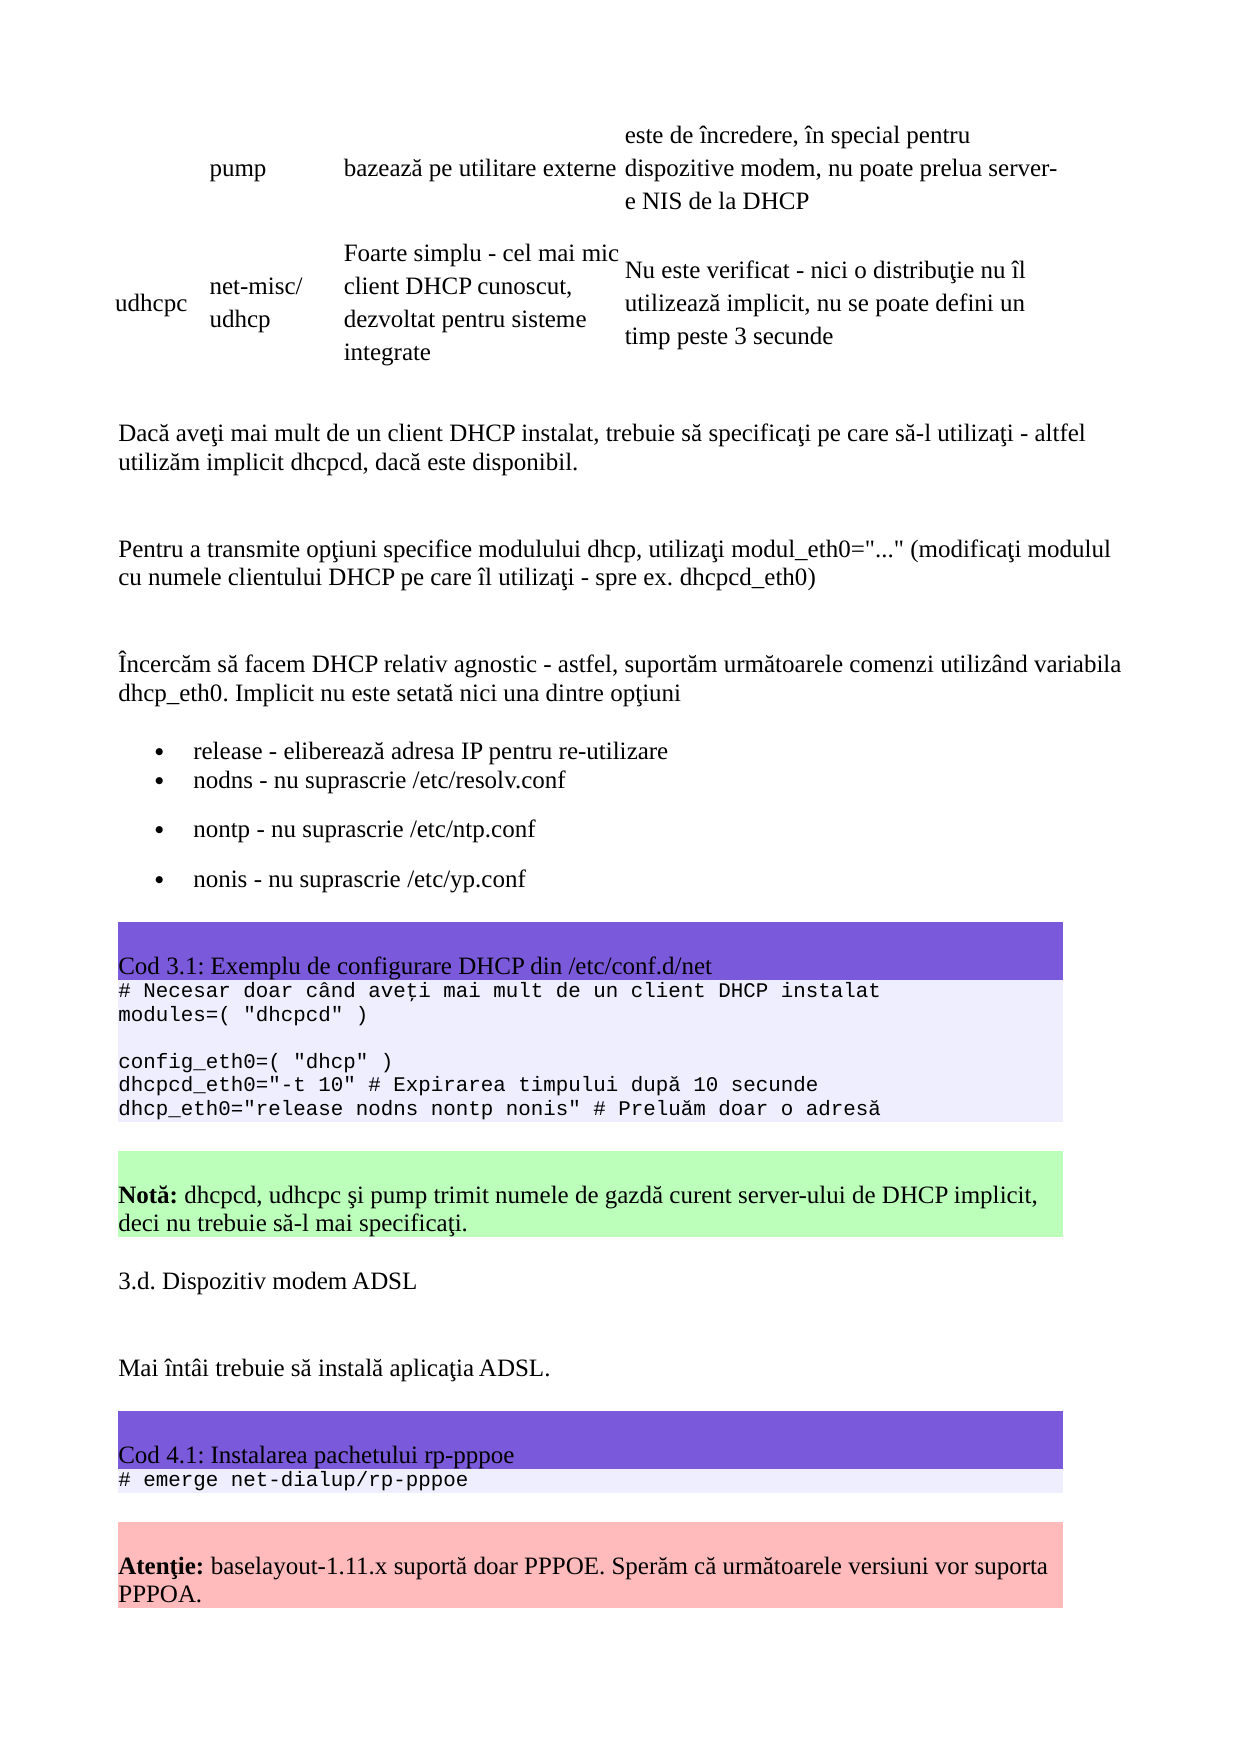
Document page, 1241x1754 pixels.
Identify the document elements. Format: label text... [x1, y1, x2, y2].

table_cell [114, 118, 208, 237]
list release - eliberează adresa IP pentru re-utilizare [156, 736, 1122, 765]
table_header Cod 4.1: Instalarea pachetului rp-pppoe [118, 1411, 1063, 1469]
text Pentru a transmite opţiuni specifice modulului dhcp, utilizaţi modul_eth0="..." (modificaţi modulul cu numele clientului DHCP pe care îl utilizaţi - spre ex. dhcpcd_eth0) [118, 534, 1122, 591]
table_cell # emerge net-dialup/rp-pppoe [118, 1469, 1063, 1493]
list nontp - nu suprascrie /etc/ntp.conf [156, 814, 1122, 843]
table_header Notă: dhcpcd, udhcpc şi pump trimit numele de gazdă curent server-ului de DHCP implicit, deci nu trebuie să-l mai specificaţi. [118, 1151, 1063, 1237]
list nodns - nu suprascrie /etc/resolv.conf [156, 765, 1122, 794]
list nonis - nu suprascrie /etc/yp.conf [156, 864, 1122, 893]
table_cell bazează pe utilitare externe [342, 118, 623, 237]
table_cell este de încredere, în special pentru dispozitive modem, nu poate prelua server-e NIS de la DHCP [623, 118, 1068, 237]
table_header Atenţie: baselayout-1.11.x suportă doar PPPOE. Sperăm că următoarele versiuni vor suporta PPPOA. [118, 1522, 1063, 1608]
table_cell # Necesar doar când aveţi mai mult de un client DHCP instalat modules=( "dhcpcd" ) config_eth0=( "dhcp" ) dhcpcd_eth0="-t 10" # Expirarea timpului după 10 secunde dhcp_eth0="release nodns nontp nonis" # Preluăm doar o adresă [118, 980, 1063, 1122]
text Dacă aveţi mai mult de un client DHCP instalat, trebuie să specificaţi pe care să-l utilizaţi - altfel utilizăm implicit dhcpcd, dacă este disponibil. [118, 418, 1122, 475]
table_header Cod 3.1: Exemplu de configurare DHCP din /etc/conf.d/net [118, 922, 1063, 980]
text 3.d. Dispozitiv modem ADSL [118, 1266, 1122, 1295]
text Mai întâi trebuie să instală aplicaţia ADSL. [118, 1353, 1122, 1382]
table_cell Foarte simplu - cel mai mic client DHCP cunoscut, dezvoltat pentru sisteme integrate [342, 237, 623, 389]
table_cell Nu este verificat - nici o distribuţie nu îl utilizează implicit, nu se poate defini un timp peste 3 secunde [623, 237, 1068, 389]
text Încercăm să facem DHCP relativ agnostic - astfel, suportăm următoarele comenzi utilizând variabila dhcp_eth0. Implicit nu este setată nici una dintre opţiuni [118, 649, 1122, 707]
table_cell net-misc/udhcp [208, 237, 342, 389]
table_cell udhcpc [114, 237, 208, 389]
table_cell pump [208, 118, 342, 237]
